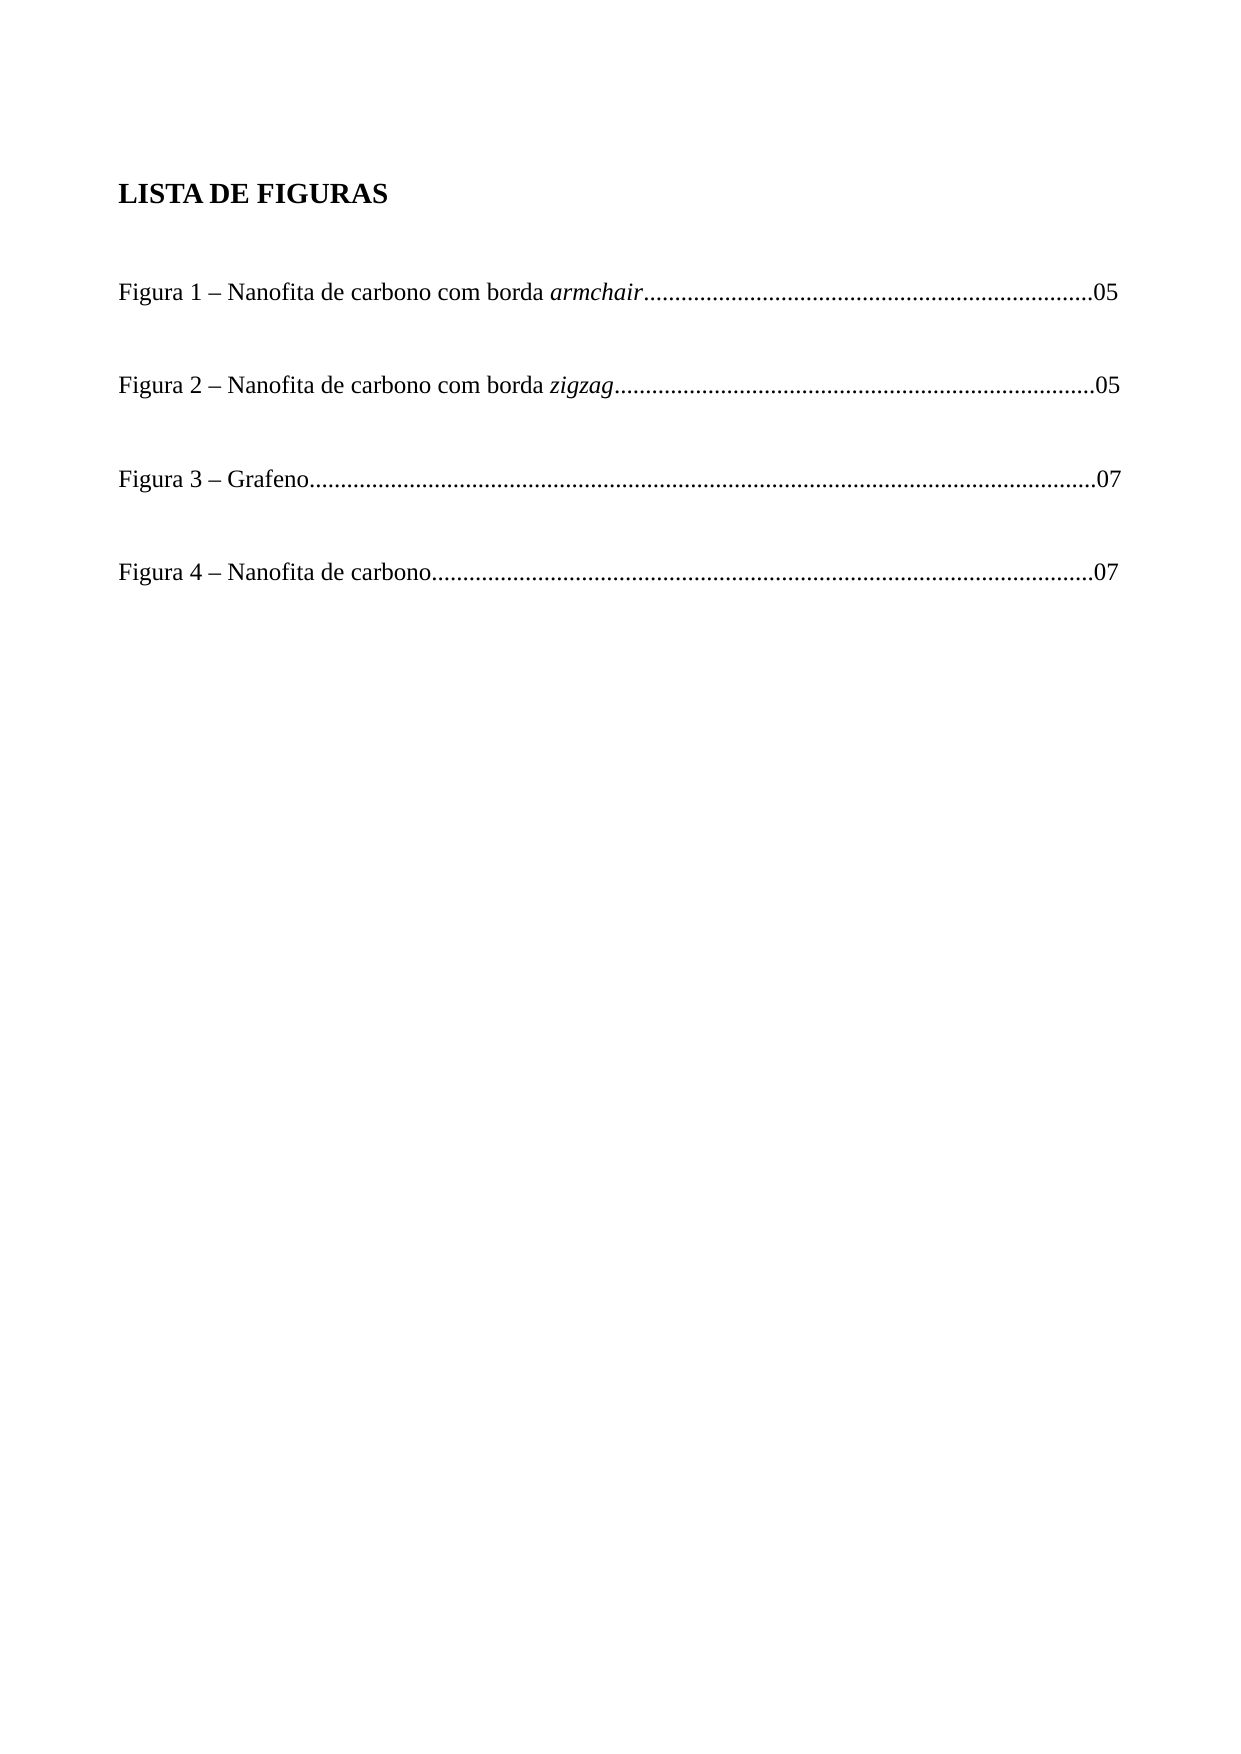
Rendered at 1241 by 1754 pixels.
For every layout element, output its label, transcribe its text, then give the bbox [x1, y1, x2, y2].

text LISTA DE FIGURAS [118, 176, 1122, 210]
text Figura 1 – Nanofita de carbono com borda armchair........................................................................05 [118, 277, 1122, 306]
text Figura 2 – Nanofita de carbono com borda zigzag.............................................................................05 [118, 370, 1122, 399]
text Figura 3 – Grafeno..............................................................................................................................07 [118, 464, 1122, 493]
text Figura 4 – Nanofita de carbono..........................................................................................................07 [118, 557, 1122, 586]
